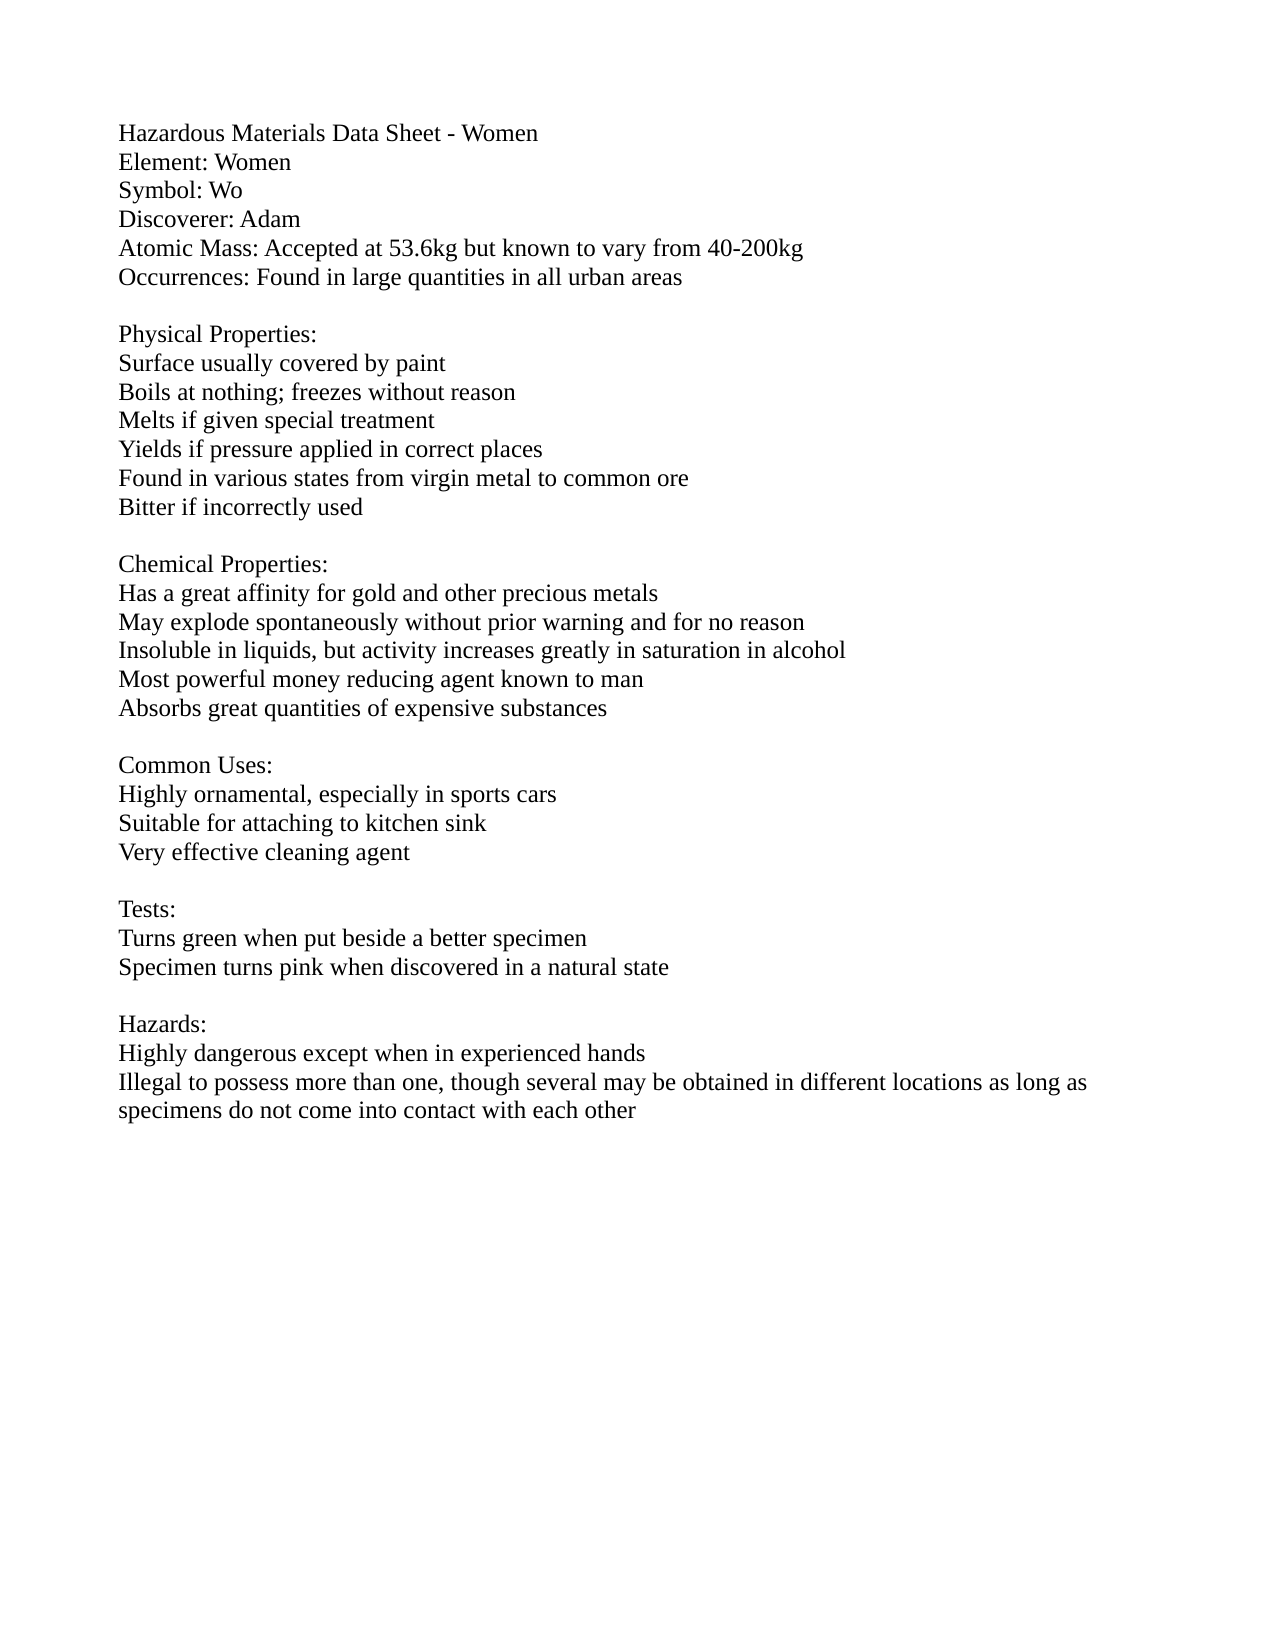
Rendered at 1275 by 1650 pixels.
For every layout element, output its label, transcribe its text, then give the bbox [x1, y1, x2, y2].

text Element: Women [118, 147, 1157, 176]
text Absorbs great quantities of expensive substances [118, 693, 1157, 722]
text Insoluble in liquids, but activity increases greatly in saturation in alcohol [118, 636, 1157, 664]
text Physical Properties: [118, 319, 1157, 348]
text Highly dangerous except when in experienced hands [118, 1038, 1157, 1067]
text Surface usually covered by paint [118, 348, 1157, 377]
text Specimen turns pink when discovered in a natural state [118, 952, 1157, 981]
text May explode spontaneously without prior warning and for no reason [118, 607, 1157, 636]
text Turns green when put beside a better specimen [118, 923, 1157, 952]
text Has a great affinity for gold and other precious metals [118, 578, 1157, 607]
text Tests: [118, 894, 1157, 923]
text Chemical Properties: [118, 549, 1157, 578]
text Hazards: [118, 1009, 1157, 1038]
text Atomic Mass: Accepted at 53.6kg but known to vary from 40-200kg [118, 233, 1157, 262]
text Yields if pressure applied in correct places [118, 434, 1157, 463]
text Very effective cleaning agent [118, 837, 1157, 866]
text Boils at nothing; freezes without reason [118, 377, 1157, 406]
text Melts if given special treatment [118, 406, 1157, 434]
text Most powerful money reducing agent known to man [118, 664, 1157, 693]
text Symbol: Wo [118, 176, 1157, 204]
text Suitable for attaching to kitchen sink [118, 808, 1157, 837]
text Highly ornamental, especially in sports cars [118, 779, 1157, 808]
text Bitter if incorrectly used [118, 492, 1157, 521]
text Found in various states from virgin metal to common ore [118, 463, 1157, 492]
text Discoverer: Adam [118, 204, 1157, 233]
text Hazardous Materials Data Sheet - Women [118, 118, 1157, 147]
text Common Uses: [118, 751, 1157, 779]
text Illegal to possess more than one, though several may be obtained in different locations as long as specimens do not come into contact with each other [118, 1067, 1157, 1124]
text Occurrences: Found in large quantities in all urban areas [118, 262, 1157, 291]
